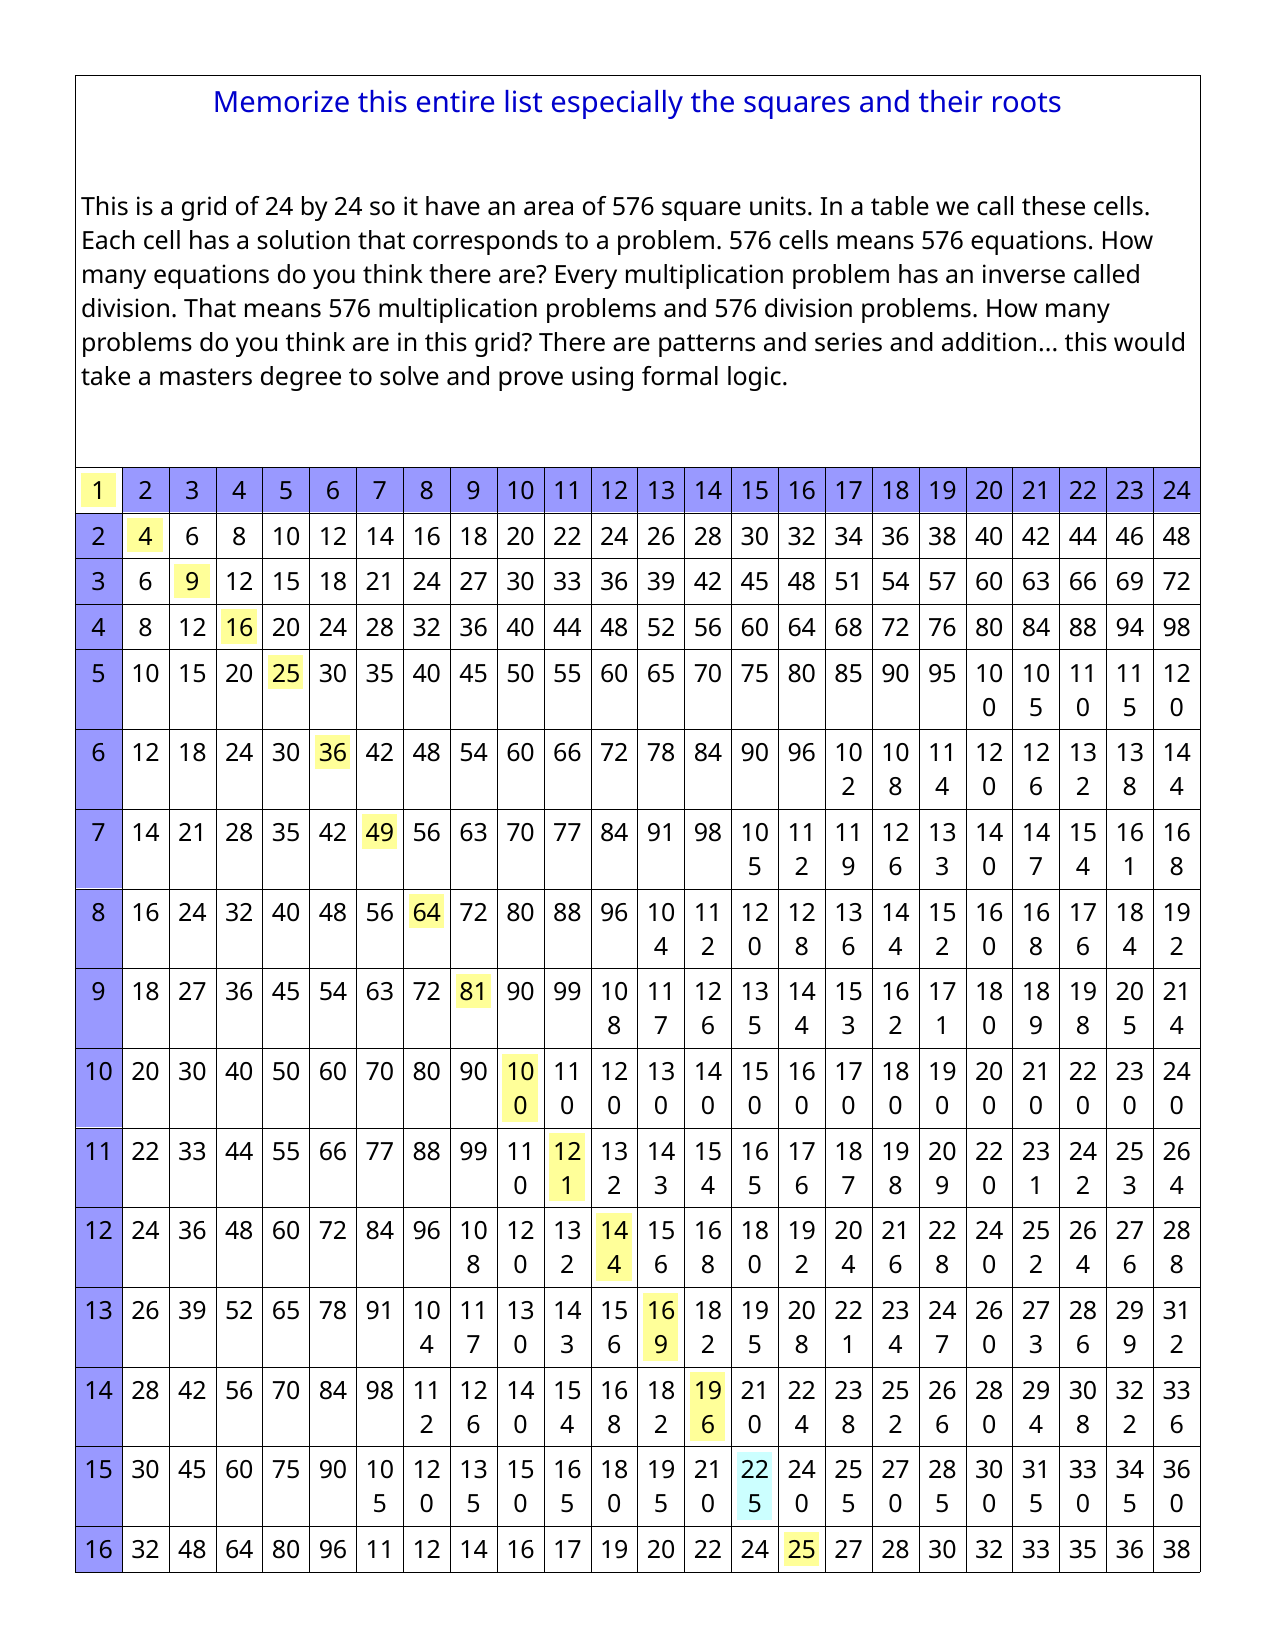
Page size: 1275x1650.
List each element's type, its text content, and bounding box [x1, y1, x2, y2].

table_cell 2 [123, 468, 169, 512]
table_cell 224 [779, 1368, 825, 1446]
table_cell 126 [873, 810, 919, 888]
table_cell 36 [170, 1208, 216, 1287]
table_cell 108 [451, 1208, 497, 1287]
table_cell 26 [638, 514, 684, 558]
table_cell 162 [873, 969, 919, 1048]
table_cell 78 [638, 730, 684, 809]
table_cell 12 [404, 1527, 450, 1572]
table_cell 299 [1107, 1288, 1153, 1367]
table_cell 182 [685, 1288, 731, 1367]
table_cell 136 [826, 890, 872, 968]
table_cell 16 [779, 468, 825, 512]
table_cell 14 [123, 810, 169, 888]
table_cell 45 [732, 559, 778, 604]
table_cell 108 [592, 969, 637, 1048]
table_cell 80 [498, 890, 544, 968]
table_cell 98 [685, 810, 731, 888]
table_cell 50 [498, 650, 544, 729]
table_cell 63 [1013, 559, 1059, 604]
table_cell 42 [357, 730, 403, 809]
table_cell 121 [545, 1129, 591, 1207]
table_cell 63 [451, 810, 497, 888]
table_cell 240 [967, 1208, 1012, 1287]
table_cell 45 [451, 650, 497, 729]
table_cell 99 [451, 1129, 497, 1207]
table_cell 9 [170, 559, 216, 604]
table_cell 2 [76, 514, 122, 558]
table_cell 78 [310, 1288, 356, 1367]
table_cell 126 [685, 969, 731, 1048]
table_cell 8 [404, 468, 450, 512]
table_cell 72 [873, 605, 919, 649]
table_cell 25 [263, 650, 309, 729]
table_cell 153 [826, 969, 872, 1048]
table_cell 84 [685, 730, 731, 809]
table_cell 91 [357, 1288, 403, 1367]
table_cell 64 [404, 890, 450, 968]
table_cell 50 [263, 1049, 309, 1127]
table_cell 240 [779, 1447, 825, 1526]
table_cell 322 [1107, 1368, 1153, 1446]
table_cell 20 [263, 605, 309, 649]
table_cell 330 [1060, 1447, 1106, 1526]
table_cell 88 [545, 890, 591, 968]
table_cell 252 [1013, 1208, 1059, 1287]
table_cell 66 [1060, 559, 1106, 604]
table_cell 184 [1107, 890, 1153, 968]
table_cell 36 [592, 559, 637, 604]
table_cell 14 [357, 514, 403, 558]
table_cell 20 [638, 1527, 684, 1572]
table_cell 168 [1154, 810, 1200, 888]
table_cell 64 [779, 605, 825, 649]
table_cell 8 [123, 605, 169, 649]
table_cell 69 [1107, 559, 1153, 604]
table_cell 196 [685, 1368, 731, 1446]
table_cell 4 [217, 468, 262, 512]
table_cell 24 [123, 1208, 169, 1287]
table_cell 30 [263, 730, 309, 809]
table_cell 16 [404, 514, 450, 558]
table_cell 12 [76, 1208, 122, 1287]
table_cell 200 [967, 1049, 1012, 1127]
table_cell 36 [1107, 1527, 1153, 1572]
table_cell 99 [545, 969, 591, 1048]
table_cell 38 [1154, 1527, 1200, 1572]
table_cell 152 [920, 890, 966, 968]
table_cell 4 [123, 514, 169, 558]
table_cell 46 [1107, 514, 1153, 558]
table_cell 30 [732, 514, 778, 558]
table_cell 15 [263, 559, 309, 604]
table_cell 55 [545, 650, 591, 729]
table_cell 140 [967, 810, 1012, 888]
table_cell 63 [357, 969, 403, 1048]
table_cell 120 [404, 1447, 450, 1526]
table_cell 9 [451, 468, 497, 512]
table_cell 40 [217, 1049, 262, 1127]
table_cell 36 [310, 730, 356, 809]
table_cell 345 [1107, 1447, 1153, 1526]
table_cell 14 [451, 1527, 497, 1572]
table_cell 126 [1013, 730, 1059, 809]
table_cell 220 [967, 1129, 1012, 1207]
table_cell 11 [76, 1129, 122, 1207]
table_cell 120 [1154, 650, 1200, 729]
table_cell 176 [1060, 890, 1106, 968]
table_cell 119 [826, 810, 872, 888]
table_cell 205 [1107, 969, 1153, 1048]
table_cell 228 [920, 1208, 966, 1287]
table_cell 28 [217, 810, 262, 888]
table_cell 100 [498, 1049, 544, 1127]
table_cell 90 [451, 1049, 497, 1127]
table_cell 33 [1013, 1527, 1059, 1572]
table_cell 56 [404, 810, 450, 888]
table_cell 160 [967, 890, 1012, 968]
table_cell 42 [310, 810, 356, 888]
table_cell 18 [123, 969, 169, 1048]
table_cell 84 [357, 1208, 403, 1287]
table_cell 189 [1013, 969, 1059, 1048]
table_cell 56 [217, 1368, 262, 1446]
table_cell 264 [1060, 1208, 1106, 1287]
table_cell 24 [404, 559, 450, 604]
table_cell 8 [217, 514, 262, 558]
table_cell 144 [779, 969, 825, 1048]
table_cell 16 [123, 890, 169, 968]
table_cell 120 [967, 730, 1012, 809]
table_cell 52 [217, 1288, 262, 1367]
table_cell 18 [873, 468, 919, 512]
table_cell 40 [498, 605, 544, 649]
table_cell 154 [545, 1368, 591, 1446]
table_cell 21 [170, 810, 216, 888]
table_cell 180 [873, 1049, 919, 1127]
table_cell 253 [1107, 1129, 1153, 1207]
table_cell 140 [685, 1049, 731, 1127]
table_cell 72 [592, 730, 637, 809]
table_cell 108 [873, 730, 919, 809]
table_cell 209 [920, 1129, 966, 1207]
table_cell 80 [967, 605, 1012, 649]
table_cell 110 [498, 1129, 544, 1207]
table_cell 315 [1013, 1447, 1059, 1526]
table_cell 192 [779, 1208, 825, 1287]
table_cell 39 [638, 559, 684, 604]
table_cell 28 [873, 1527, 919, 1572]
table_cell 80 [263, 1527, 309, 1572]
table_cell 130 [638, 1049, 684, 1127]
table_cell 238 [826, 1368, 872, 1446]
table_cell 115 [1107, 650, 1153, 729]
table_cell 132 [592, 1129, 637, 1207]
table_cell 126 [451, 1368, 497, 1446]
table_cell 180 [732, 1208, 778, 1287]
table_cell 273 [1013, 1288, 1059, 1367]
table_cell 104 [638, 890, 684, 968]
table_cell 242 [1060, 1129, 1106, 1207]
table_cell 57 [920, 559, 966, 604]
table_cell 266 [920, 1368, 966, 1446]
table_cell 72 [1154, 559, 1200, 604]
table_cell 147 [1013, 810, 1059, 888]
table_cell 214 [1154, 969, 1200, 1048]
table_cell 18 [310, 559, 356, 604]
table_cell 84 [592, 810, 637, 888]
table_cell 120 [592, 1049, 637, 1127]
table_cell 27 [170, 969, 216, 1048]
table_cell 35 [357, 650, 403, 729]
table_cell 117 [451, 1288, 497, 1367]
table_cell 230 [1107, 1049, 1153, 1127]
table_cell 5 [263, 468, 309, 512]
table_cell 75 [263, 1447, 309, 1526]
table_cell 20 [967, 468, 1012, 512]
table_cell 22 [1060, 468, 1106, 512]
table_cell 6 [170, 514, 216, 558]
table_cell 130 [498, 1288, 544, 1367]
table_cell 48 [404, 730, 450, 809]
table_cell 210 [685, 1447, 731, 1526]
table_cell 7 [76, 810, 122, 888]
table_cell 210 [1013, 1049, 1059, 1127]
table_cell 132 [1060, 730, 1106, 809]
table_cell 20 [217, 650, 262, 729]
table_cell 102 [826, 730, 872, 809]
table_cell 105 [357, 1447, 403, 1526]
table_cell 10 [263, 514, 309, 558]
table_cell 21 [357, 559, 403, 604]
table_cell 44 [545, 605, 591, 649]
table_cell 28 [123, 1368, 169, 1446]
table_cell 165 [732, 1129, 778, 1207]
table_cell 208 [779, 1288, 825, 1367]
table_cell 165 [545, 1447, 591, 1526]
table_cell 117 [638, 969, 684, 1048]
table_cell 22 [545, 514, 591, 558]
table_cell 27 [826, 1527, 872, 1572]
table_cell 6 [123, 559, 169, 604]
table_cell 144 [592, 1208, 637, 1287]
table_cell 96 [592, 890, 637, 968]
table_cell 135 [732, 969, 778, 1048]
table_cell 90 [498, 969, 544, 1048]
table_cell 70 [263, 1368, 309, 1446]
table_cell 51 [826, 559, 872, 604]
table_cell 16 [498, 1527, 544, 1572]
table_cell 12 [592, 468, 637, 512]
table_cell 38 [920, 514, 966, 558]
table_cell 5 [76, 650, 122, 729]
table_cell 60 [310, 1049, 356, 1127]
table_cell 17 [826, 468, 872, 512]
table_cell 180 [967, 969, 1012, 1048]
table_cell 105 [732, 810, 778, 888]
table_cell 280 [967, 1368, 1012, 1446]
table_cell 81 [451, 969, 497, 1048]
table_cell 32 [217, 890, 262, 968]
table_cell 32 [967, 1527, 1012, 1572]
table_cell 105 [1013, 650, 1059, 729]
table_cell 77 [357, 1129, 403, 1207]
table_cell 120 [732, 890, 778, 968]
table_cell 45 [170, 1447, 216, 1526]
table_cell 40 [967, 514, 1012, 558]
table_cell 48 [779, 559, 825, 604]
table_cell 80 [404, 1049, 450, 1127]
table_cell 198 [873, 1129, 919, 1207]
table_cell 68 [826, 605, 872, 649]
table_cell 70 [357, 1049, 403, 1127]
table_cell 168 [592, 1368, 637, 1446]
table_cell 24 [732, 1527, 778, 1572]
table_cell 96 [310, 1527, 356, 1572]
table_cell 60 [263, 1208, 309, 1287]
table_cell 260 [967, 1288, 1012, 1367]
table_cell 1 [76, 468, 122, 512]
table_cell 12 [310, 514, 356, 558]
table_cell 60 [592, 650, 637, 729]
table_cell 12 [170, 605, 216, 649]
table_cell 171 [920, 969, 966, 1048]
table_cell 19 [592, 1527, 637, 1572]
table_cell 88 [1060, 605, 1106, 649]
table_cell 300 [967, 1447, 1012, 1526]
table_cell 34 [826, 514, 872, 558]
table_cell 22 [685, 1527, 731, 1572]
table_cell 64 [217, 1527, 262, 1572]
table_cell 276 [1107, 1208, 1153, 1287]
table_cell 60 [217, 1447, 262, 1526]
table_cell 70 [685, 650, 731, 729]
table_cell 48 [310, 890, 356, 968]
table_cell 154 [685, 1129, 731, 1207]
table_cell 60 [498, 730, 544, 809]
table_cell 30 [498, 559, 544, 604]
table_cell 94 [1107, 605, 1153, 649]
table_cell 3 [170, 468, 216, 512]
table_cell 8 [76, 890, 122, 968]
table_cell 48 [217, 1208, 262, 1287]
table_cell 6 [310, 468, 356, 512]
table_cell 360 [1154, 1447, 1200, 1526]
table_cell 285 [920, 1447, 966, 1526]
table_cell 36 [217, 969, 262, 1048]
table_cell 20 [498, 514, 544, 558]
table_cell 70 [498, 810, 544, 888]
table_cell 66 [545, 730, 591, 809]
table_cell 308 [1060, 1368, 1106, 1446]
table_cell 98 [1154, 605, 1200, 649]
table_cell 66 [310, 1129, 356, 1207]
table_cell 16 [217, 605, 262, 649]
table_cell 95 [920, 650, 966, 729]
table_cell 312 [1154, 1288, 1200, 1367]
table_cell 128 [779, 890, 825, 968]
table_cell 143 [638, 1129, 684, 1207]
table_cell 12 [123, 730, 169, 809]
table_cell 72 [310, 1208, 356, 1287]
table_cell 100 [967, 650, 1012, 729]
table_cell 27 [451, 559, 497, 604]
table_cell 44 [1060, 514, 1106, 558]
table_cell 180 [592, 1447, 637, 1526]
table_cell 110 [1060, 650, 1106, 729]
table_cell 24 [170, 890, 216, 968]
table_cell 39 [170, 1288, 216, 1367]
table_cell 195 [638, 1447, 684, 1526]
table_cell 65 [638, 650, 684, 729]
table_cell 286 [1060, 1288, 1106, 1367]
table_cell 25 [779, 1527, 825, 1572]
table_cell 133 [920, 810, 966, 888]
table_cell 13 [76, 1288, 122, 1367]
table_cell 91 [638, 810, 684, 888]
table_cell 195 [732, 1288, 778, 1367]
table_cell 24 [310, 605, 356, 649]
table_cell 168 [685, 1208, 731, 1287]
table_cell 210 [732, 1368, 778, 1446]
table_cell 7 [357, 468, 403, 512]
table_cell 90 [310, 1447, 356, 1526]
table_cell 247 [920, 1288, 966, 1367]
table_cell 198 [1060, 969, 1106, 1048]
table_cell 150 [498, 1447, 544, 1526]
table_cell 4 [76, 605, 122, 649]
table_cell 240 [1154, 1049, 1200, 1127]
table_cell 90 [732, 730, 778, 809]
table_cell 96 [404, 1208, 450, 1287]
table_cell 35 [1060, 1527, 1106, 1572]
table_cell 36 [873, 514, 919, 558]
table_cell 270 [873, 1447, 919, 1526]
table_cell 60 [967, 559, 1012, 604]
table_cell 28 [357, 605, 403, 649]
table_cell 255 [826, 1447, 872, 1526]
table_cell 32 [779, 514, 825, 558]
table_header Memorize this entire list especially the squares and their roots This is a grid of 24 by 24 so it have an area of 576 square units. In a table we call these cells. Each cell has a solution that corresponds to a problem. 576 cells means 576 equations. How many equations do you think there are? Every multiplication problem has an inverse called division. That means 576 multiplication problems and 576 division problems. How many problems do you think are in this grid? There are patterns and series and addition... this would take a masters degree to solve and prove using formal logic. [76, 76, 1200, 467]
table_cell 169 [638, 1288, 684, 1367]
table_cell 140 [498, 1368, 544, 1446]
table_cell 24 [217, 730, 262, 809]
table_cell 161 [1107, 810, 1153, 888]
table_cell 112 [404, 1368, 450, 1446]
table_cell 138 [1107, 730, 1153, 809]
table_cell 110 [545, 1049, 591, 1127]
table_cell 143 [545, 1288, 591, 1367]
table_cell 85 [826, 650, 872, 729]
table_cell 44 [217, 1129, 262, 1207]
table_cell 23 [1107, 468, 1153, 512]
table_cell 264 [1154, 1129, 1200, 1207]
table_cell 52 [638, 605, 684, 649]
table_cell 170 [826, 1049, 872, 1127]
table_cell 135 [451, 1447, 497, 1526]
table_cell 20 [123, 1049, 169, 1127]
table_cell 90 [873, 650, 919, 729]
table_cell 80 [779, 650, 825, 729]
table_cell 192 [1154, 890, 1200, 968]
table_cell 48 [592, 605, 637, 649]
table_cell 220 [1060, 1049, 1106, 1127]
table_cell 231 [1013, 1129, 1059, 1207]
table_cell 112 [779, 810, 825, 888]
table_cell 168 [1013, 890, 1059, 968]
table_cell 24 [1154, 468, 1200, 512]
table_cell 84 [310, 1368, 356, 1446]
table_cell 294 [1013, 1368, 1059, 1446]
table_cell 42 [170, 1368, 216, 1446]
table_cell 56 [357, 890, 403, 968]
table_cell 252 [873, 1368, 919, 1446]
table_cell 42 [685, 559, 731, 604]
table_cell 45 [263, 969, 309, 1048]
table_cell 17 [545, 1527, 591, 1572]
table_cell 336 [1154, 1368, 1200, 1446]
table_cell 77 [545, 810, 591, 888]
table_cell 84 [1013, 605, 1059, 649]
table_cell 144 [1154, 730, 1200, 809]
table_cell 72 [404, 969, 450, 1048]
table_cell 216 [873, 1208, 919, 1287]
table_cell 48 [1154, 514, 1200, 558]
table_cell 234 [873, 1288, 919, 1367]
table_cell 49 [357, 810, 403, 888]
table_cell 225 [732, 1447, 778, 1526]
table_cell 60 [732, 605, 778, 649]
table_cell 10 [123, 650, 169, 729]
table_cell 48 [170, 1527, 216, 1572]
table_cell 54 [310, 969, 356, 1048]
table_cell 114 [920, 730, 966, 809]
table_cell 22 [123, 1129, 169, 1207]
table_cell 9 [76, 969, 122, 1048]
table_cell 14 [685, 468, 731, 512]
table_cell 144 [873, 890, 919, 968]
table_cell 30 [123, 1447, 169, 1526]
table_cell 56 [685, 605, 731, 649]
table_cell 12 [217, 559, 262, 604]
table_cell 32 [123, 1527, 169, 1572]
table_cell 96 [779, 730, 825, 809]
table_cell 16 [76, 1527, 122, 1572]
table_cell 150 [732, 1049, 778, 1127]
table_cell 42 [1013, 514, 1059, 558]
table_cell 24 [592, 514, 637, 558]
table_cell 176 [779, 1129, 825, 1207]
table_cell 28 [685, 514, 731, 558]
table_cell 30 [170, 1049, 216, 1127]
table_cell 154 [1060, 810, 1106, 888]
table_cell 54 [873, 559, 919, 604]
table_cell 18 [451, 514, 497, 558]
table_cell 33 [545, 559, 591, 604]
table_cell 26 [123, 1288, 169, 1367]
table_cell 11 [357, 1527, 403, 1572]
table_cell 30 [920, 1527, 966, 1572]
table_cell 11 [545, 468, 591, 512]
table_cell 3 [76, 559, 122, 604]
table_cell 10 [498, 468, 544, 512]
table_cell 36 [451, 605, 497, 649]
table_cell 132 [545, 1208, 591, 1287]
table_cell 21 [1013, 468, 1059, 512]
table_cell 76 [920, 605, 966, 649]
table_cell 72 [451, 890, 497, 968]
table_cell 65 [263, 1288, 309, 1367]
table_cell 40 [404, 650, 450, 729]
table_cell 19 [920, 468, 966, 512]
table_cell 15 [732, 468, 778, 512]
table_cell 55 [263, 1129, 309, 1207]
table_cell 190 [920, 1049, 966, 1127]
table_cell 18 [170, 730, 216, 809]
table_cell 13 [638, 468, 684, 512]
table_cell 98 [357, 1368, 403, 1446]
table_cell 15 [170, 650, 216, 729]
table_cell 54 [451, 730, 497, 809]
table_cell 33 [170, 1129, 216, 1207]
table_cell 14 [76, 1368, 122, 1446]
table_cell 35 [263, 810, 309, 888]
table_cell 104 [404, 1288, 450, 1367]
table_cell 15 [76, 1447, 122, 1526]
table_cell 75 [732, 650, 778, 729]
table_cell 40 [263, 890, 309, 968]
table_cell 88 [404, 1129, 450, 1207]
table_cell 204 [826, 1208, 872, 1287]
table_cell 120 [498, 1208, 544, 1287]
table_cell 156 [638, 1208, 684, 1287]
table_cell 156 [592, 1288, 637, 1367]
table_cell 30 [310, 650, 356, 729]
table_cell 288 [1154, 1208, 1200, 1287]
table_cell 221 [826, 1288, 872, 1367]
table_cell 160 [779, 1049, 825, 1127]
table_cell 187 [826, 1129, 872, 1207]
table_cell 112 [685, 890, 731, 968]
table_cell 6 [76, 730, 122, 809]
table_cell 10 [76, 1049, 122, 1127]
table_cell 32 [404, 605, 450, 649]
table_cell 182 [638, 1368, 684, 1446]
